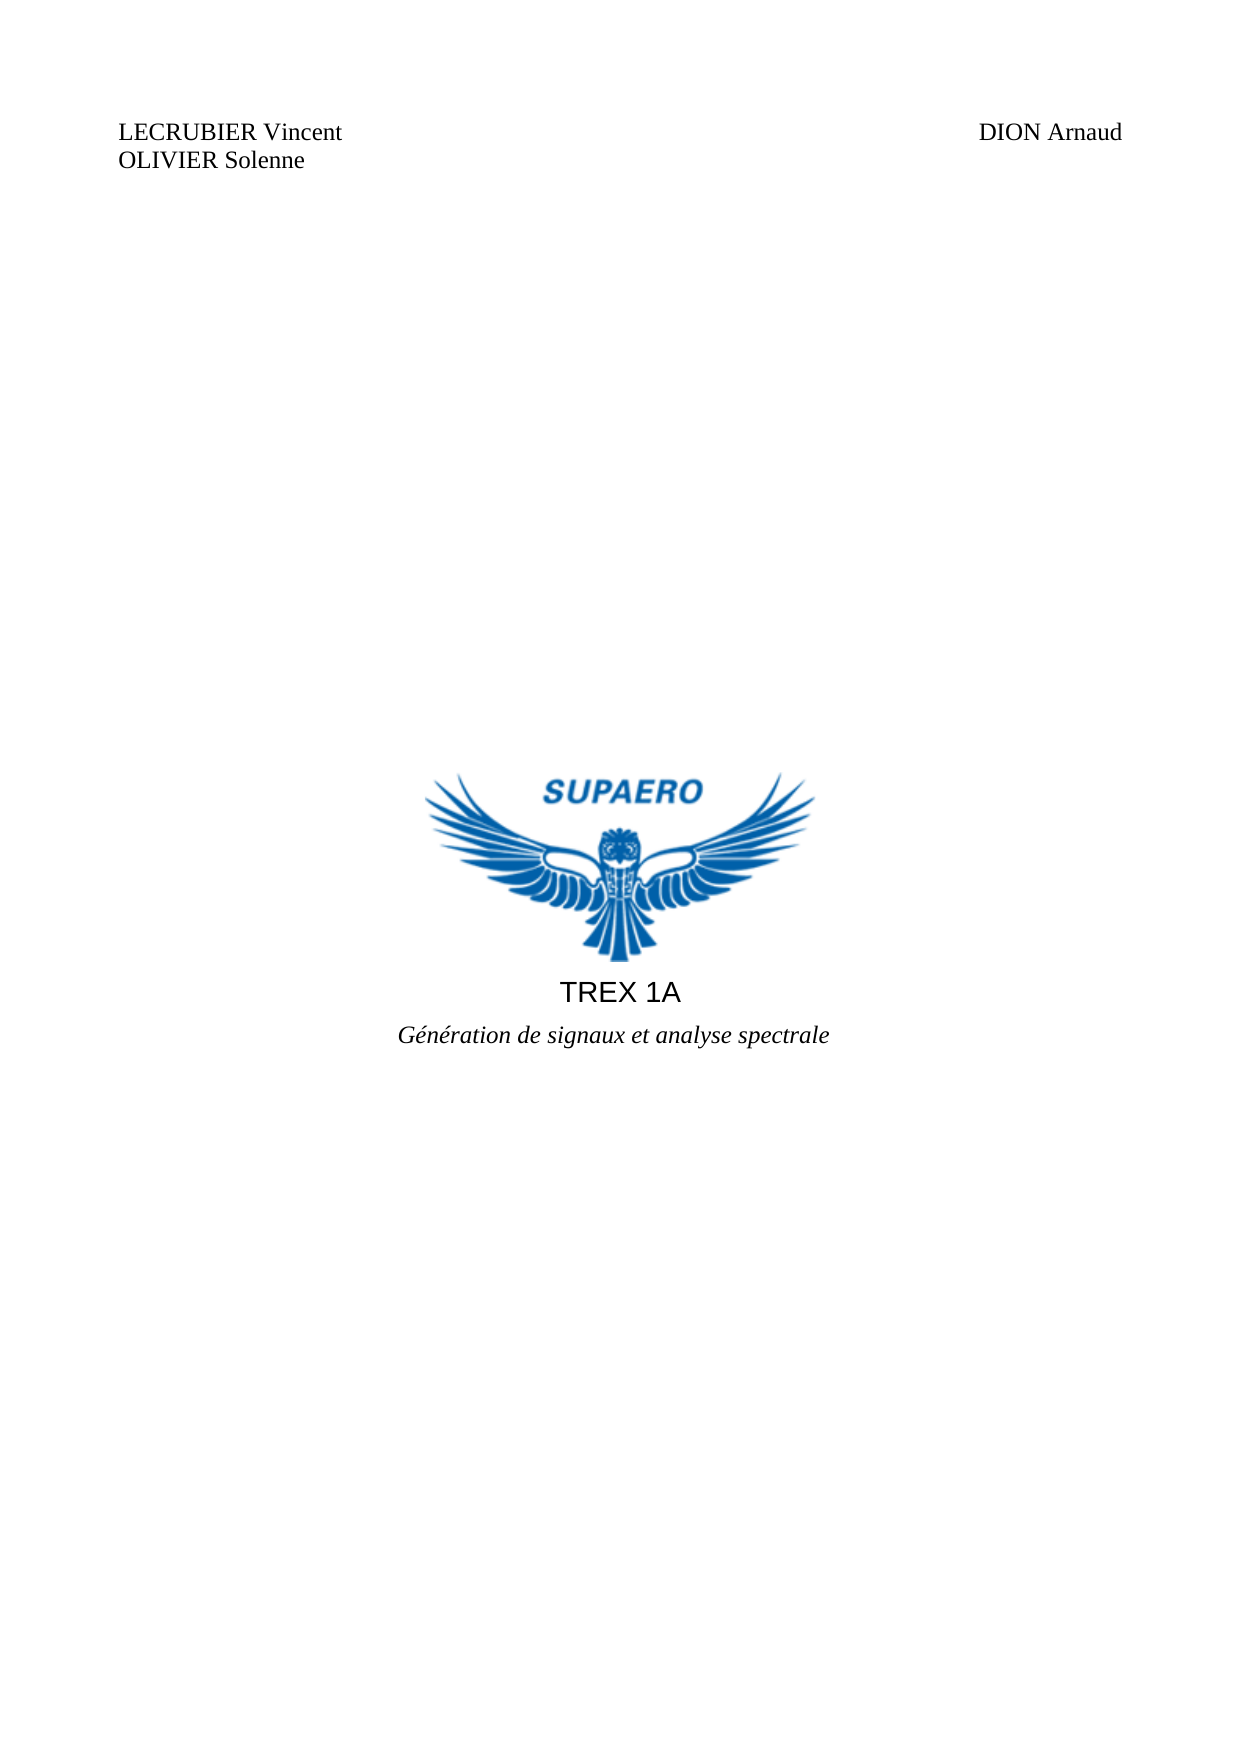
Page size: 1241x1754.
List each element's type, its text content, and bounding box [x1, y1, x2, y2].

text LECRUBIER Vincent [118, 118, 387, 146]
picture [424, 772, 816, 962]
subtitle TREX 1A [397, 976, 843, 1009]
text Génération de signaux et analyse spectrale [397, 1022, 843, 1049]
text OLIVIER Solenne [118, 146, 387, 173]
text DION Arnaud [853, 118, 1122, 146]
